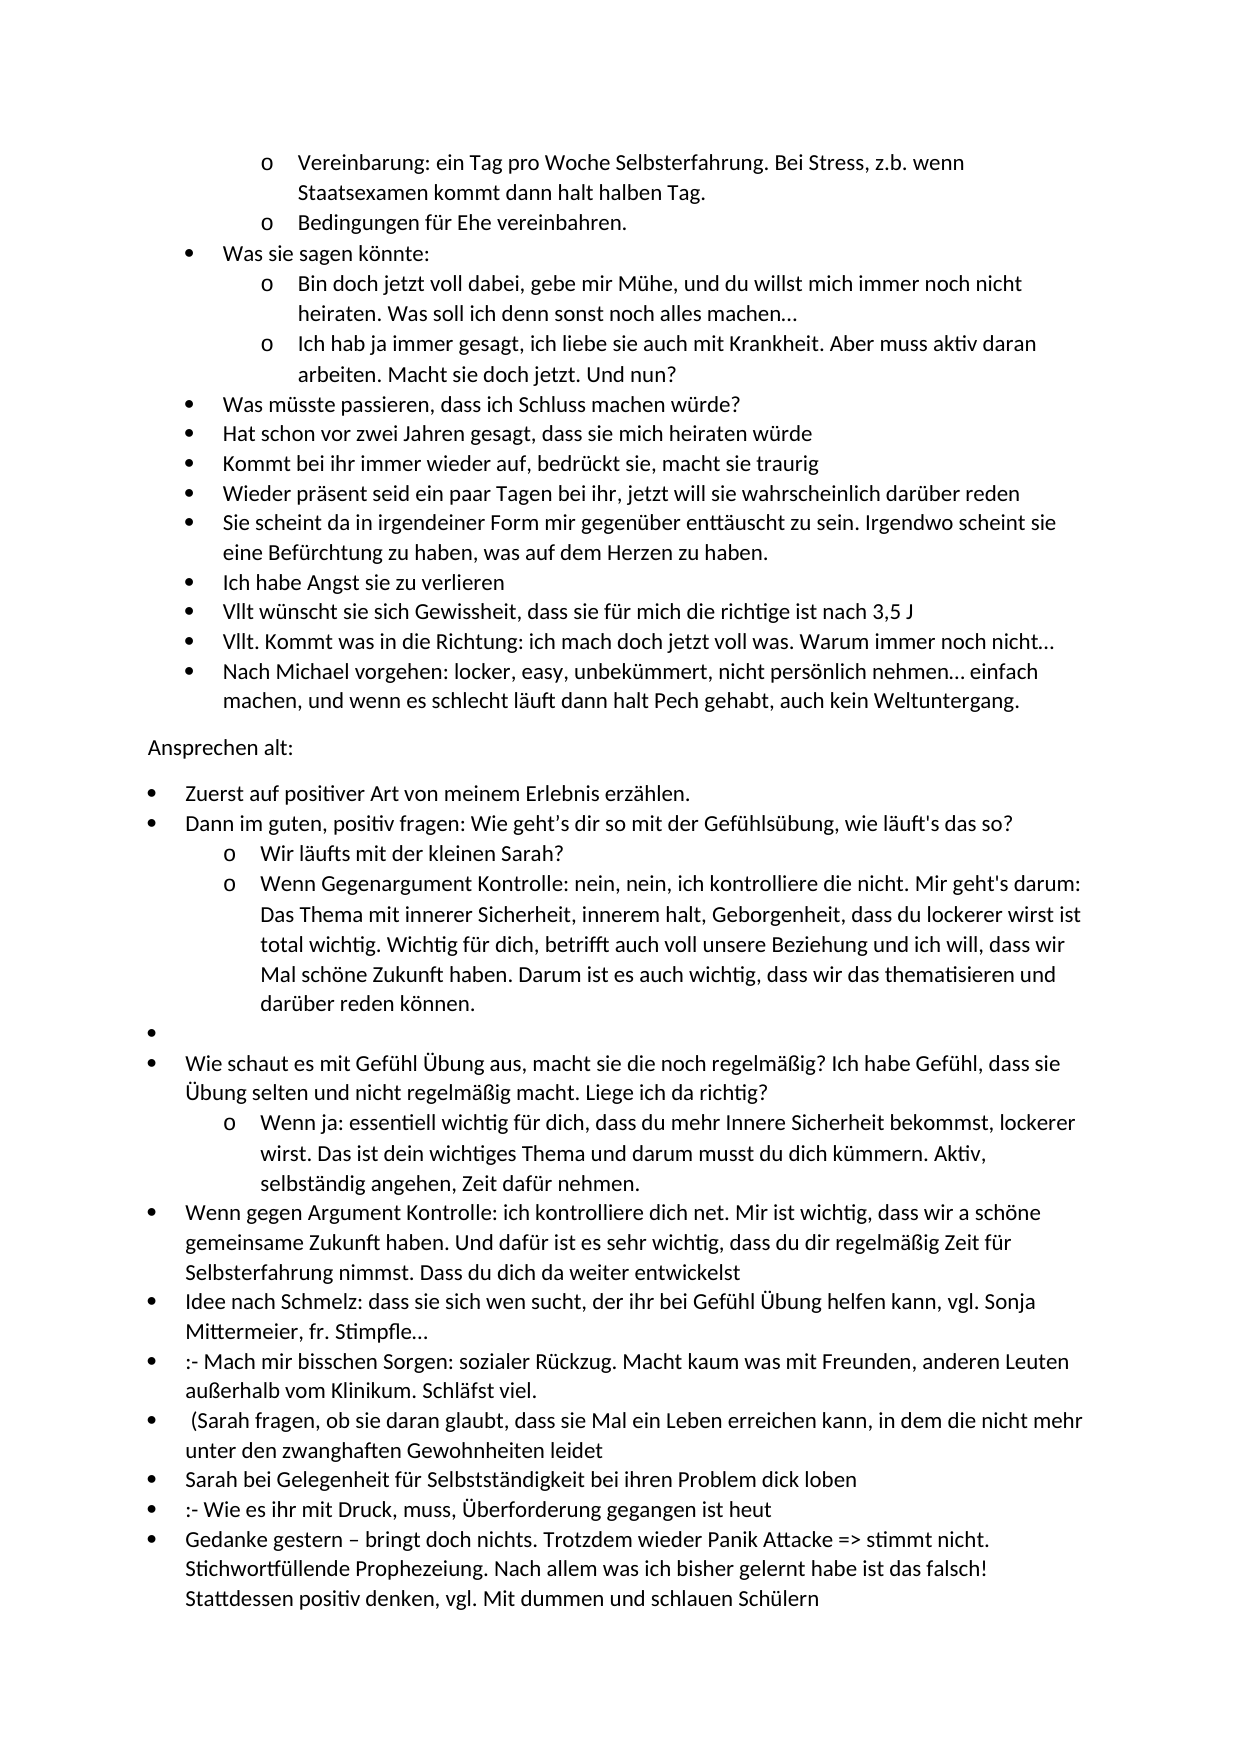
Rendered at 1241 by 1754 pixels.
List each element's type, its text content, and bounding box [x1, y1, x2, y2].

list Vereinbarung: ein Tag pro Woche Selbsterfahrung. Bei Stress, z.b. wenn Staatsexamen kommt dann halt halben Tag. [260, 148, 1093, 206]
list :- Wie es ihr mit Druck, muss, Überforderung gegangen ist heut [148, 1495, 1093, 1523]
list (Sarah fragen, ob sie daran glaubt, dass sie Mal ein Leben erreichen kann, in dem die nicht mehr unter den zwanghaften Gewohnheiten leidet [148, 1406, 1093, 1464]
list Wie schaut es mit Gefühl Übung aus, macht sie die noch regelmäßig? Ich habe Gefühl, dass sie Übung selten und nicht regelmäßig macht. Liege ich da richtig? [148, 1049, 1093, 1106]
list Gedanke gestern – bringt doch nichts. Trotzdem wieder Panik Attacke => stimmt nicht. Stichwortfüllende Prophezeiung. Nach allem was ich bisher gelernt habe ist das falsch! Stattdessen positiv denken, vgl. Mit dummen und schlauen Schülern [148, 1525, 1093, 1612]
list Sarah bei Gelegenheit für Selbstständigkeit bei ihren Problem dick loben [148, 1466, 1093, 1493]
list Bedingungen für Ehe vereinbahren. [260, 208, 1093, 237]
list Ich hab ja immer gesagt, ich liebe sie auch mit Krankheit. Aber muss aktiv daran arbeiten. Macht sie doch jetzt. Und nun? [260, 329, 1093, 388]
list Dann im guten, positiv fragen: Wie geht’s dir so mit der Gefühlsübung, wie läuft's das so? [148, 809, 1093, 837]
list Sie scheint da in irgendeiner Form mir gegenüber enttäuscht zu sein. Irgendwo scheint sie eine Befürchtung zu haben, was auf dem Herzen zu haben. [185, 508, 1093, 566]
list Wir läufts mit der kleinen Sarah? [223, 839, 1093, 868]
text Ansprechen alt: [148, 733, 1093, 761]
list Wieder präsent seid ein paar Tagen bei ihr, jetzt will sie wahrscheinlich darüber reden [185, 479, 1093, 507]
list Nach Michael vorgehen: locker, easy, unbekümmert, nicht persönlich nehmen… einfach machen, und wenn es schlecht läuft dann halt Pech gehabt, auch kein Weltuntergang. [185, 657, 1093, 714]
list Vllt wünscht sie sich Gewissheit, dass sie für mich die richtige ist nach 3,5 J [185, 597, 1093, 626]
list Ich habe Angst sie zu verlieren [185, 568, 1093, 596]
list Bin doch jetzt voll dabei, gebe mir Mühe, und du willst mich immer noch nicht heiraten. Was soll ich denn sonst noch alles machen… [260, 269, 1093, 327]
list Was müsste passieren, dass ich Schluss machen würde? [185, 390, 1093, 418]
list :- Mach mir bisschen Sorgen: sozialer Rückzug. Macht kaum was mit Freunden, anderen Leuten außerhalb vom Klinikum. Schläfst viel. [148, 1347, 1093, 1404]
list Wenn Gegenargument Kontrolle: nein, nein, ich kontrolliere die nicht. Mir geht's darum: Das Thema mit innerer Sicherheit, innerem halt, Geborgenheit, dass du lockerer wirst ist total wichtig. Wichtig für dich, betrifft auch voll unsere Beziehung und ich will, dass wir Mal schöne Zukunft haben. Darum ist es auch wichtig, dass wir das thematisieren und darüber reden können. [223, 869, 1093, 1017]
list Hat schon vor zwei Jahren gesagt, dass sie mich heiraten würde [185, 419, 1093, 447]
list Wenn ja: essentiell wichtig für dich, dass du mehr Innere Sicherheit bekommst, lockerer wirst. Das ist dein wichtiges Thema und darum musst du dich kümmern. Aktiv, selbständig angehen, Zeit dafür nehmen. [223, 1108, 1093, 1197]
list Idee nach Schmelz: dass sie sich wen sucht, der ihr bei Gefühl Übung helfen kann, vgl. Sonja Mittermeier, fr. Stimpfle… [148, 1287, 1093, 1345]
list Vllt. Kommt was in die Richtung: ich mach doch jetzt voll was. Warum immer noch nicht… [185, 627, 1093, 655]
list Wenn gegen Argument Kontrolle: ich kontrolliere dich net. Mir ist wichtig, dass wir a schöne gemeinsame Zukunft haben. Und dafür ist es sehr wichtig, dass du dir regelmäßig Zeit für Selbsterfahrung nimmst. Dass du dich da weiter entwickelst [148, 1198, 1093, 1286]
list Zuerst auf positiver Art von meinem Erlebnis erzählen. [148, 779, 1093, 807]
list Kommt bei ihr immer wieder auf, bedrückt sie, macht sie traurig [185, 449, 1093, 477]
list Was sie sagen könnte: [185, 239, 1093, 267]
